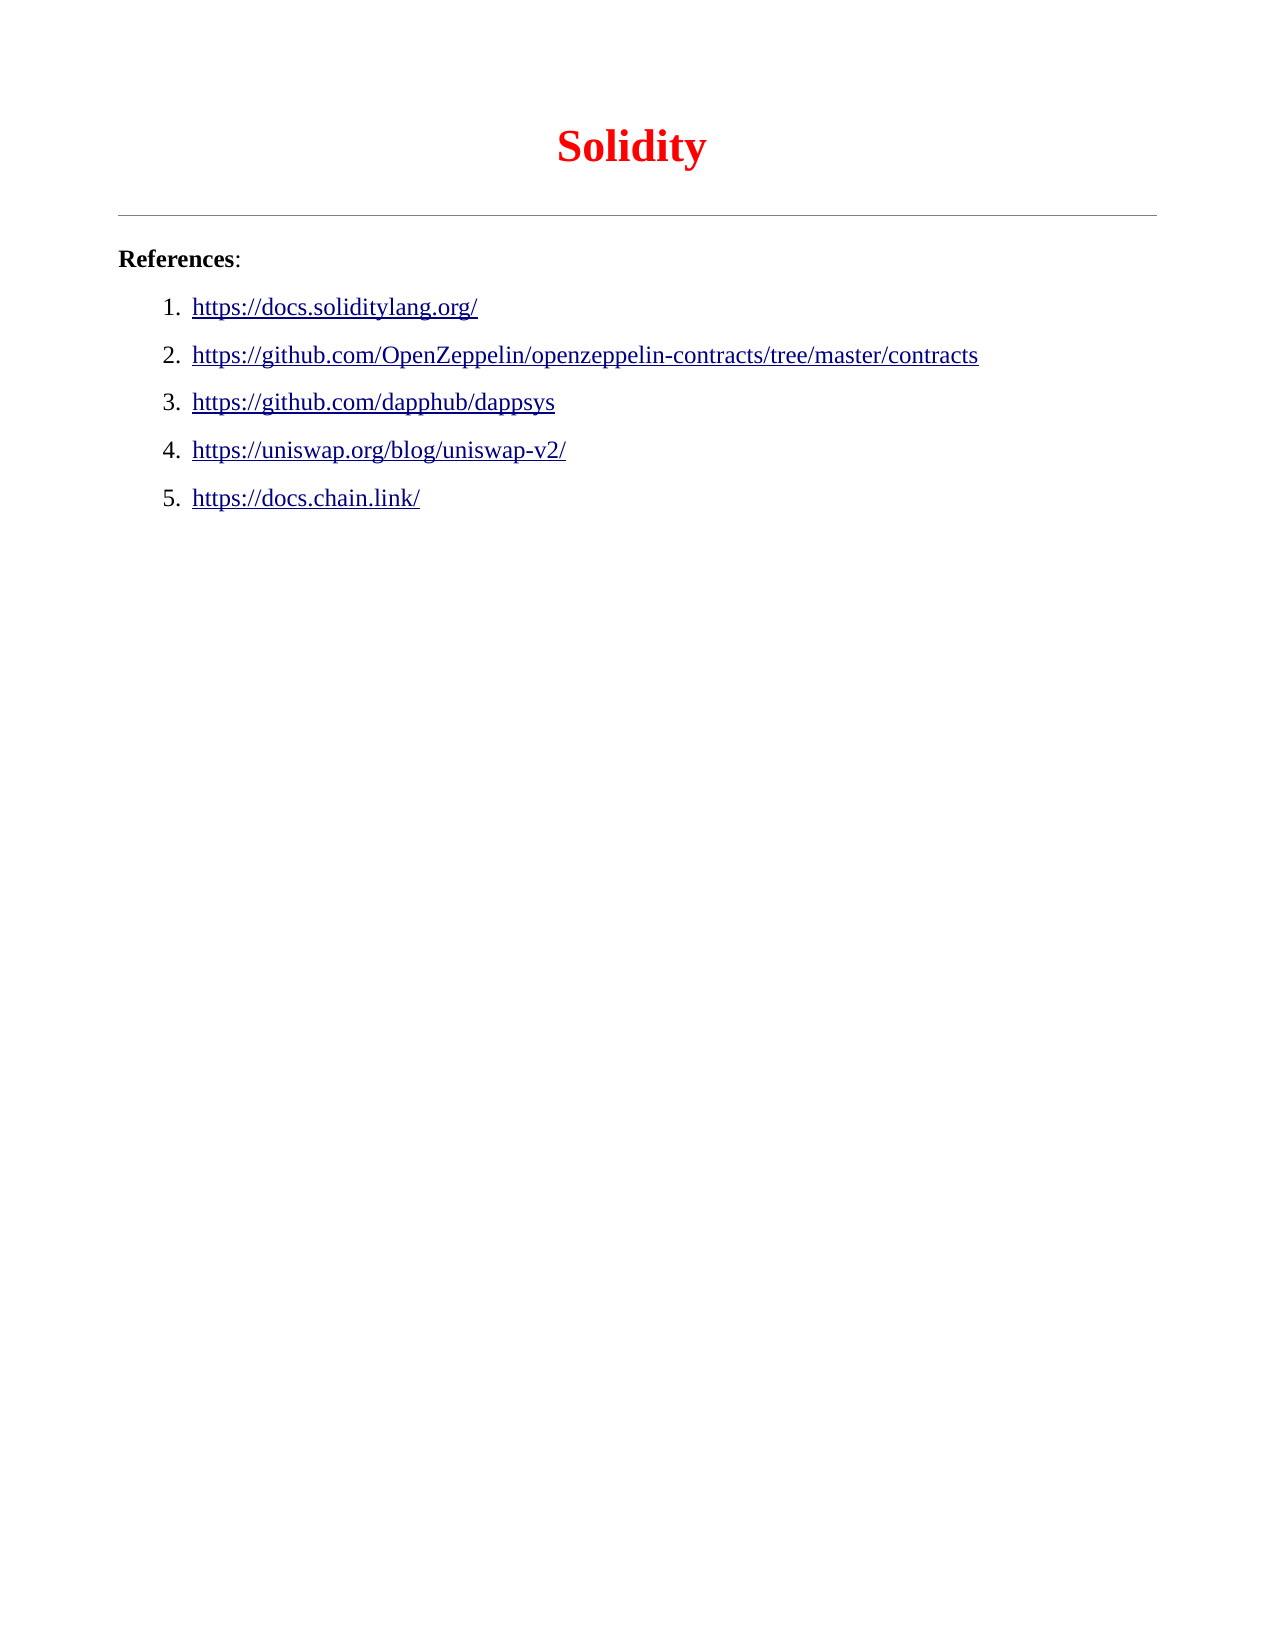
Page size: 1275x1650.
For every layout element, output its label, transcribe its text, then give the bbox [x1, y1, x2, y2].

list https://docs.soliditylang.org/ [162, 292, 1157, 321]
text References: [118, 244, 1157, 273]
list https://docs.chain.link/ [162, 483, 1157, 511]
list https://github.com/OpenZeppelin/openzeppelin-contracts/tree/master/contracts [162, 340, 1157, 368]
list https://uniswap.org/blog/uniswap-v2/ [162, 435, 1157, 464]
list https://github.com/dapphub/dappsys [162, 387, 1157, 416]
